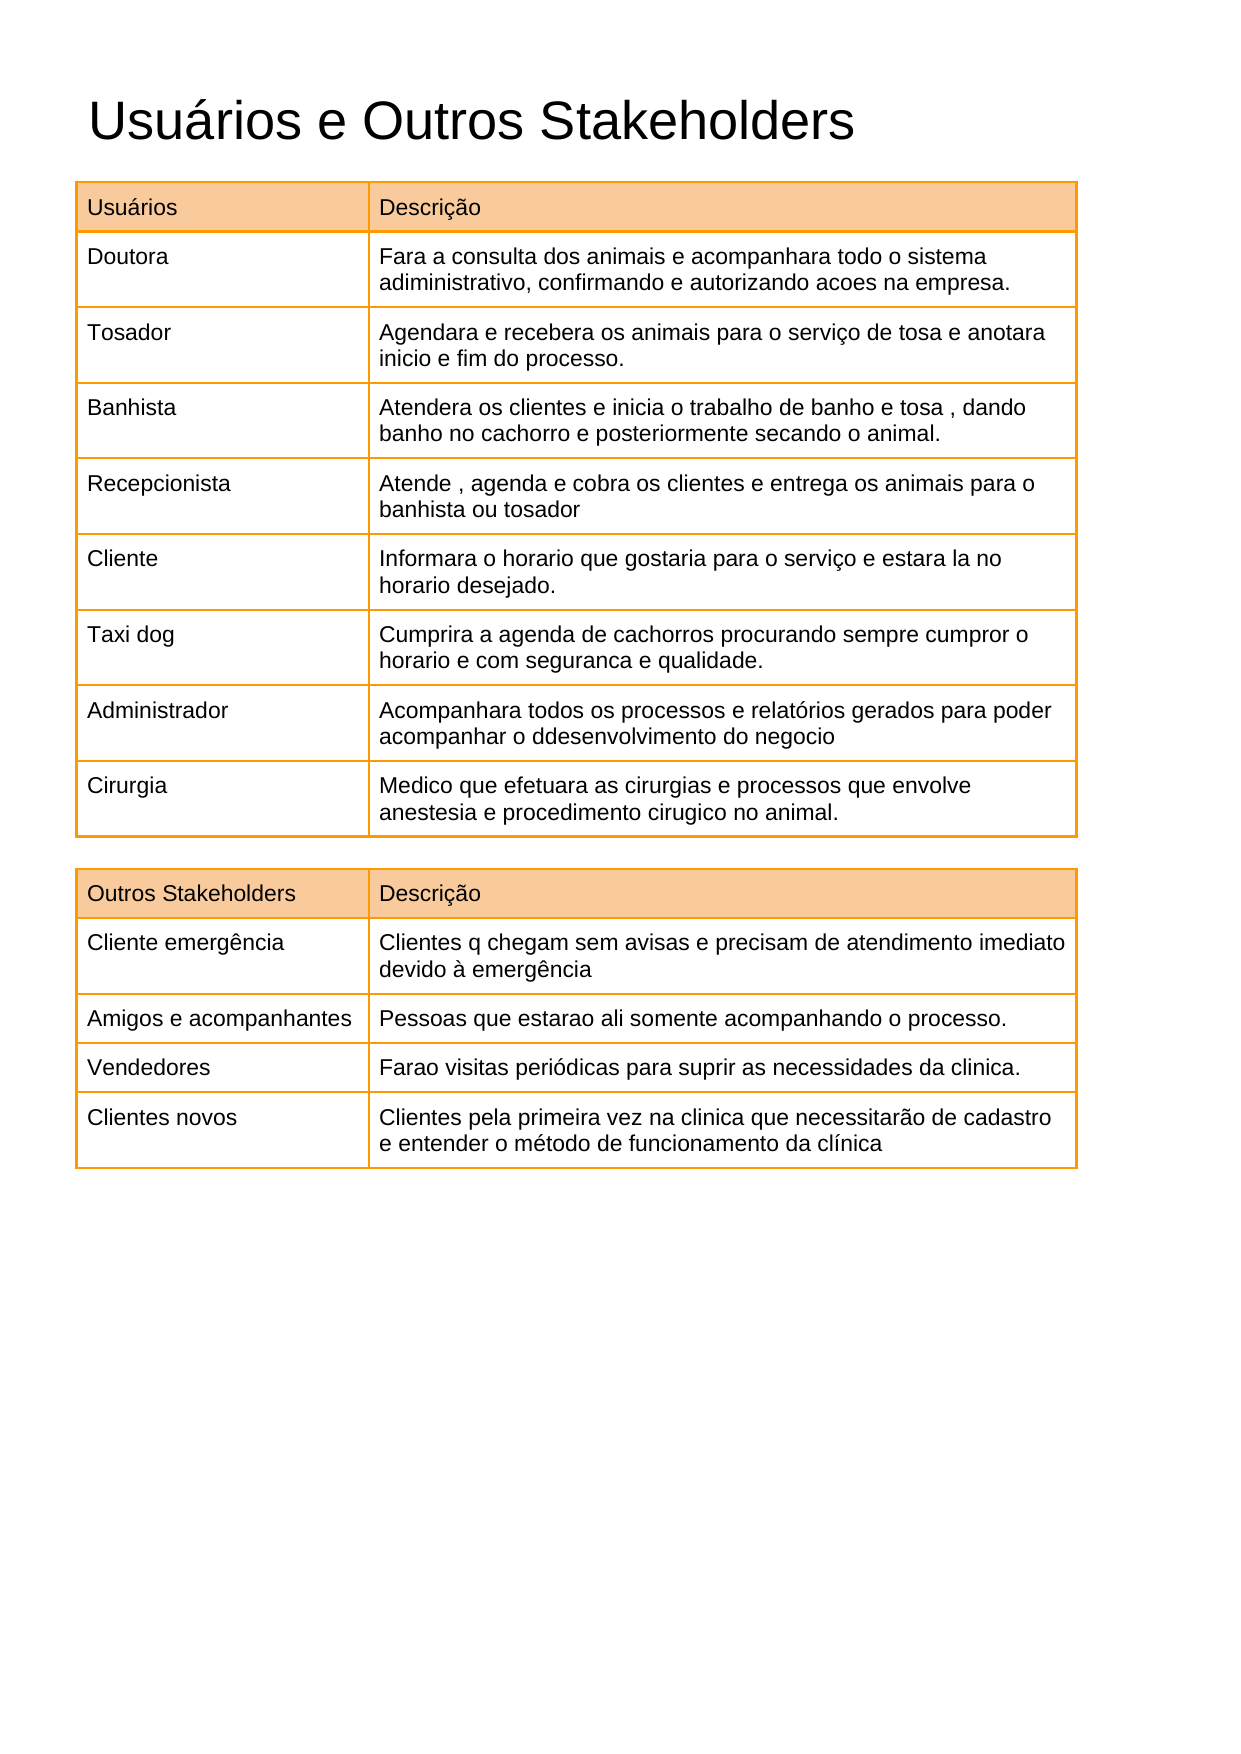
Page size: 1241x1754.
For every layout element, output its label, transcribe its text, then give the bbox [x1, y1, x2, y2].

table_cell Doutora [78, 233, 368, 306]
table_cell Clientes pela primeira vez na clinica que necessitarão de cadastro e entender o método de funcionamento da clínica [370, 1093, 1075, 1167]
table_cell Informara o horario que gostaria para o serviço e estara la no horario desejado. [370, 535, 1075, 608]
table_cell Pessoas que estarao ali somente acompanhando o processo. [370, 995, 1075, 1042]
table_cell Acompanhara todos os processos e relatórios gerados para poder acompanhar o ddesenvolvimento do negocio [370, 686, 1075, 760]
table_cell Fara a consulta dos animais e acompanhara todo o sistema adiministrativo, confirmando e autorizando acoes na empresa. [370, 233, 1075, 306]
table_cell Cliente [78, 535, 368, 608]
table_cell Tosador [78, 308, 368, 382]
table_cell Vendedores [78, 1044, 368, 1091]
table_cell Cliente emergência [78, 919, 368, 992]
table_cell Banhista [78, 384, 368, 457]
table_cell Administrador [78, 686, 368, 760]
table_cell Recepcionista [78, 459, 368, 533]
table_cell Taxi dog [78, 611, 368, 684]
table_cell Farao visitas periódicas para suprir as necessidades da clinica. [370, 1044, 1075, 1091]
table_cell Clientes q chegam sem avisas e precisam de atendimento imediato devido à emergência [370, 919, 1075, 992]
table_cell Amigos e acompanhantes [78, 995, 368, 1042]
table_cell Atendera os clientes e inicia o trabalho de banho e tosa , dando banho no cachorro e posteriormente secando o animal. [370, 384, 1075, 457]
table_cell Cumprira a agenda de cachorros procurando sempre cumpror o horario e com seguranca e qualidade. [370, 611, 1075, 684]
table_cell Clientes novos [78, 1093, 368, 1167]
table_header Descrição [370, 183, 1075, 230]
table_header Descrição [370, 870, 1075, 917]
table_cell Cirurgia [78, 762, 368, 835]
table_cell Medico que efetuara as cirurgias e processos que envolve anestesia e procedimento cirugico no animal. [370, 762, 1075, 835]
table_header Usuários [78, 183, 368, 230]
table_cell Atende , agenda e cobra os clientes e entrega os animais para o banhista ou tosador [370, 459, 1075, 533]
table_cell Agendara e recebera os animais para o serviço de tosa e anotara inicio e fim do processo. [370, 308, 1075, 382]
table_header Outros Stakeholders [78, 870, 368, 917]
title Usuários e Outros Stakeholders [88, 88, 1090, 151]
